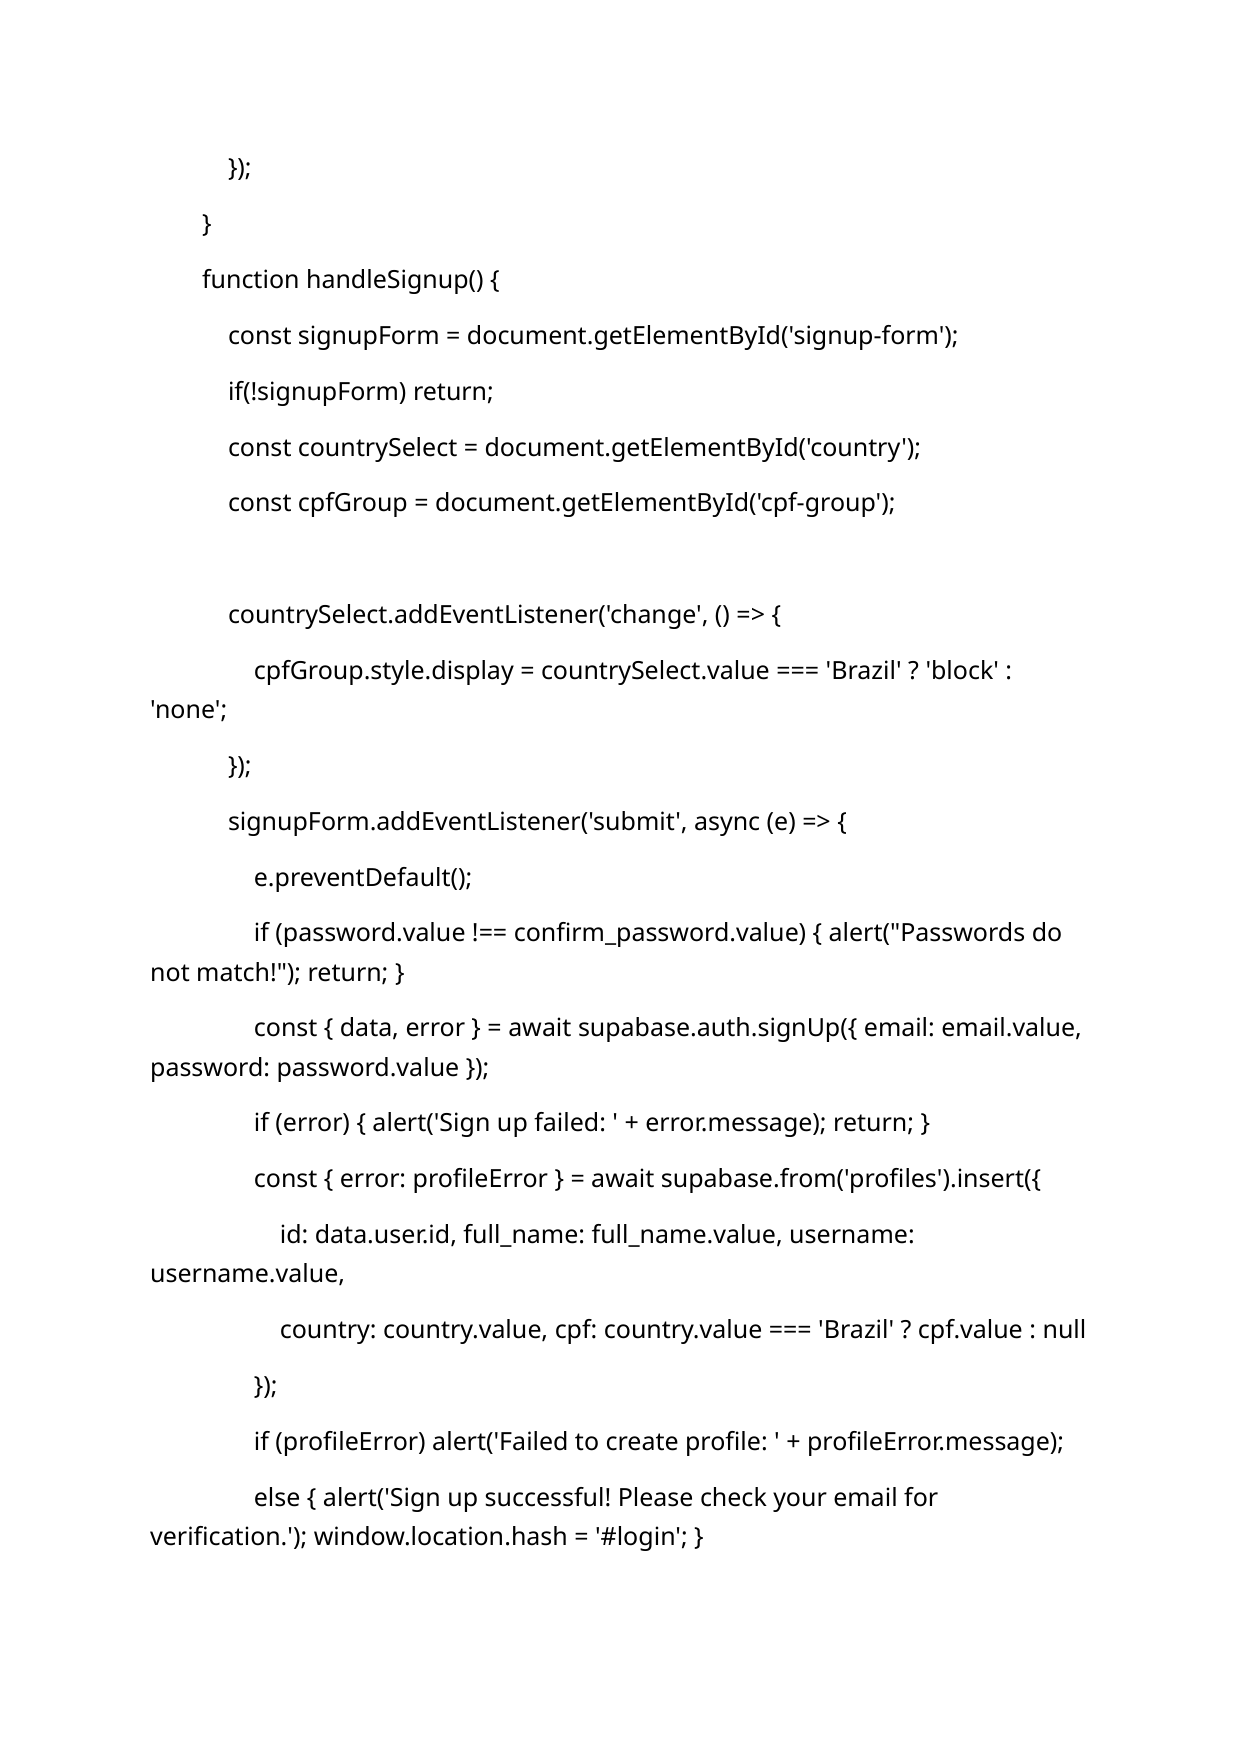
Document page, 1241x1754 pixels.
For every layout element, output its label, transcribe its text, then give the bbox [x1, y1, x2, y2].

text } [150, 206, 1090, 240]
text if(!signupForm) return; [150, 373, 1090, 407]
text else { alert('Sign up successful! Please check your email for verification.'); window.location.hash = '#login'; } [150, 1479, 1090, 1552]
text cpfGroup.style.display = countrySelect.value === 'Brazil' ? 'block' : 'none'; [150, 652, 1090, 726]
text countrySelect.addEventListener('change', () => { [150, 597, 1090, 631]
text const { data, error } = await supabase.auth.signUp({ email: email.value, password: password.value }); [150, 1010, 1090, 1083]
text function handleSignup() { [150, 262, 1090, 296]
text const cpfGroup = document.getElementById('cpf-group'); [150, 485, 1090, 519]
text }); [150, 150, 1090, 184]
text }); [150, 1367, 1090, 1402]
text signupForm.addEventListener('submit', async (e) => { [150, 803, 1090, 837]
text id: data.user.id, full_name: full_name.value, username: username.value, [150, 1217, 1090, 1290]
text const countrySelect = document.getElementById('country'); [150, 429, 1090, 463]
text e.preventDefault(); [150, 859, 1090, 893]
text country: country.value, cpf: country.value === 'Brazil' ? cpf.value : null [150, 1312, 1090, 1346]
text const signupForm = document.getElementById('signup-form'); [150, 317, 1090, 352]
text if (profileError) alert('Failed to create profile: ' + profileError.message); [150, 1423, 1090, 1457]
text const { error: profileError } = await supabase.from('profiles').insert({ [150, 1161, 1090, 1195]
text if (password.value !== confirm_password.value) { alert("Passwords do not match!"); return; } [150, 915, 1090, 988]
text if (error) { alert('Sign up failed: ' + error.message); return; } [150, 1105, 1090, 1139]
text }); [150, 747, 1090, 782]
